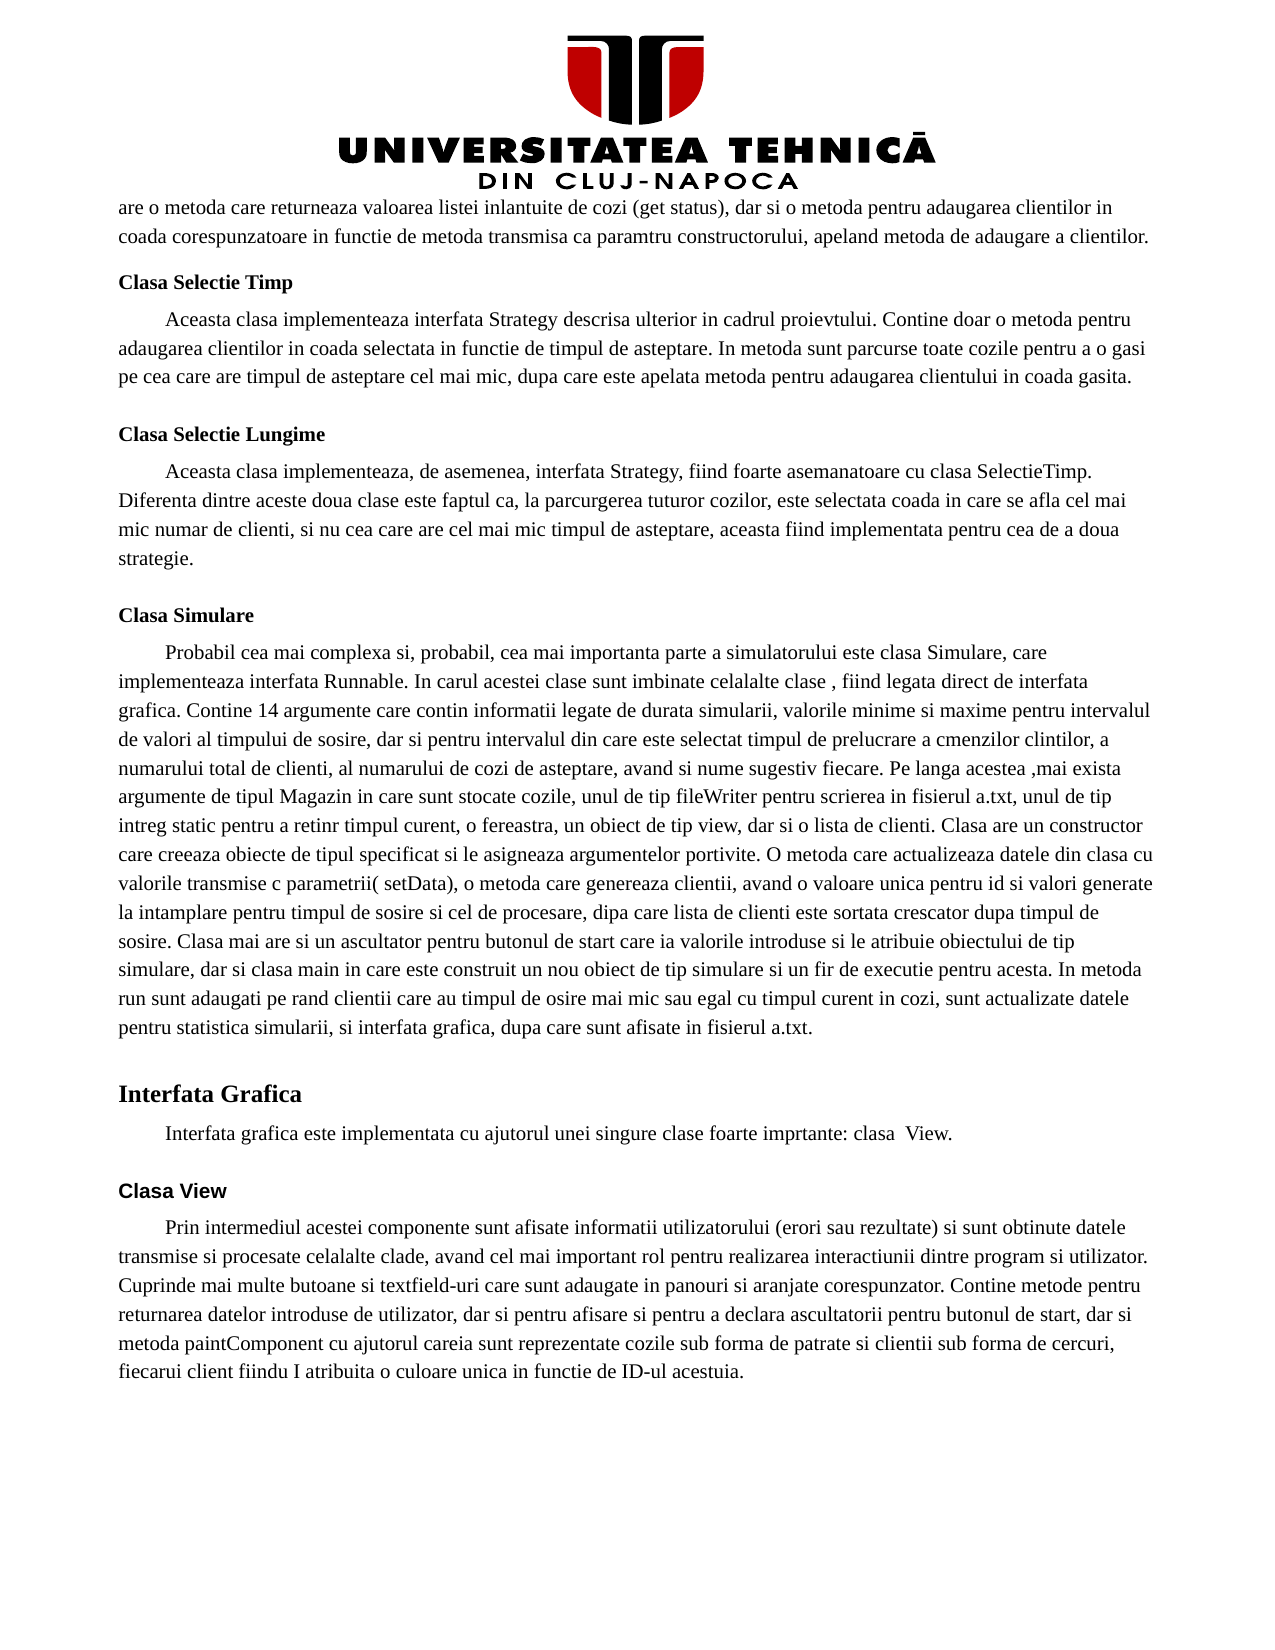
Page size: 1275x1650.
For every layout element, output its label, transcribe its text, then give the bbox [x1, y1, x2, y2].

subtitle Interfata Grafica [118, 1079, 1157, 1108]
text Aceasta clasa implementeaza, de asemenea, interfata Strategy, fiind foarte asemanatoare cu clasa SelectieTimp. Diferenta dintre aceste doua clase este faptul ca, la parcurgerea tuturor cozilor, este selectata coada in care se afla cel mai mic numar de clienti, si nu cea care are cel mai mic timpul de asteptare, aceasta fiind implementata pentru cea de a doua strategie. [118, 459, 1157, 569]
subtitle Clasa Selectie Timp [118, 270, 1157, 294]
text are o metoda care returneaza valoarea listei inlantuite de cozi (get status), dar si o metoda pentru adaugarea clientilor in coada corespunzatoare in functie de metoda transmisa ca paramtru constructorului, apeland metoda de adaugare a clientilor. [118, 195, 1157, 248]
text Aceasta clasa implementeaza interfata Strategy descrisa ulterior in cadrul proievtului. Contine doar o metoda pentru adaugarea clientilor in coada selectata in functie de timpul de asteptare. In metoda sunt parcurse toate cozile pentru a o gasi pe cea care are timpul de asteptare cel mai mic, dupa care este apelata metoda pentru adaugarea clientului in coada gasita. [118, 307, 1157, 388]
text Probabil cea mai complexa si, probabil, cea mai importanta parte a simulatorului este clasa Simulare, care implementeaza interfata Runnable. In carul acestei clase sunt imbinate celalalte clase , fiind legata direct de interfata grafica. Contine 14 argumente care contin informatii legate de durata simularii, valorile minime si maxime pentru intervalul de valori al timpului de sosire, dar si pentru intervalul din care este selectat timpul de prelucrare a cmenzilor clintilor, a numarului total de clienti, al numarului de cozi de asteptare, avand si nume sugestiv fiecare. Pe langa acestea ,mai exista argumente de tipul Magazin in care sunt stocate cozile, unul de tip fileWriter pentru scrierea in fisierul a.txt, unul de tip intreg static pentru a retinr timpul curent, o fereastra, un obiect de tip view, dar si o lista de clienti. Clasa are un constructor care creeaza obiecte de tipul specificat si le asigneaza argumentelor portivite. O metoda care actualizeaza datele din clasa cu valorile transmise c parametrii( setData), o metoda care genereaza clientii, avand o valoare unica pentru id si valori generate la intamplare pentru timpul de sosire si cel de procesare, dipa care lista de clienti este sortata crescator dupa timpul de sosire. Clasa mai are si un ascultator pentru butonul de start care ia valorile introduse si le atribuie obiectului de tip simulare, dar si clasa main in care este construit un nou obiect de tip simulare si un fir de executie pentru acesta. In metoda run sunt adaugati pe rand clientii care au timpul de osire mai mic sau egal cu timpul curent in cozi, sunt actualizate datele pentru statistica simularii, si interfata grafica, dupa care sunt afisate in fisierul a.txt. [118, 640, 1157, 1039]
subtitle Clasa Simulare [118, 603, 1157, 627]
text Prin intermediul acestei componente sunt afisate informatii utilizatorului (erori sau rezultate) si sunt obtinute datele transmise si procesate celalalte clade, avand cel mai important rol pentru realizarea interactiunii dintre program si utilizator. Cuprinde mai multe butoane si textfield-uri care sunt adaugate in panouri si aranjate corespunzator. Contine metode pentru returnarea datelor introduse de utilizator, dar si pentru afisare si pentru a declara ascultatorii pentru butonul de start, dar si metoda paintComponent cu ajutorul careia sunt reprezentate cozile sub forma de patrate si clientii sub forma de cercuri, fiecarui client fiindu I atribuita o culoare unica in functie de ID-ul acestuia. [118, 1215, 1157, 1383]
subtitle Clasa Selectie Lungime [118, 422, 1157, 446]
text Interfata grafica este implementata cu ajutorul unei singure clase foarte imprtante: clasa View. [118, 1121, 1157, 1145]
subtitle Clasa View [118, 1179, 1157, 1203]
